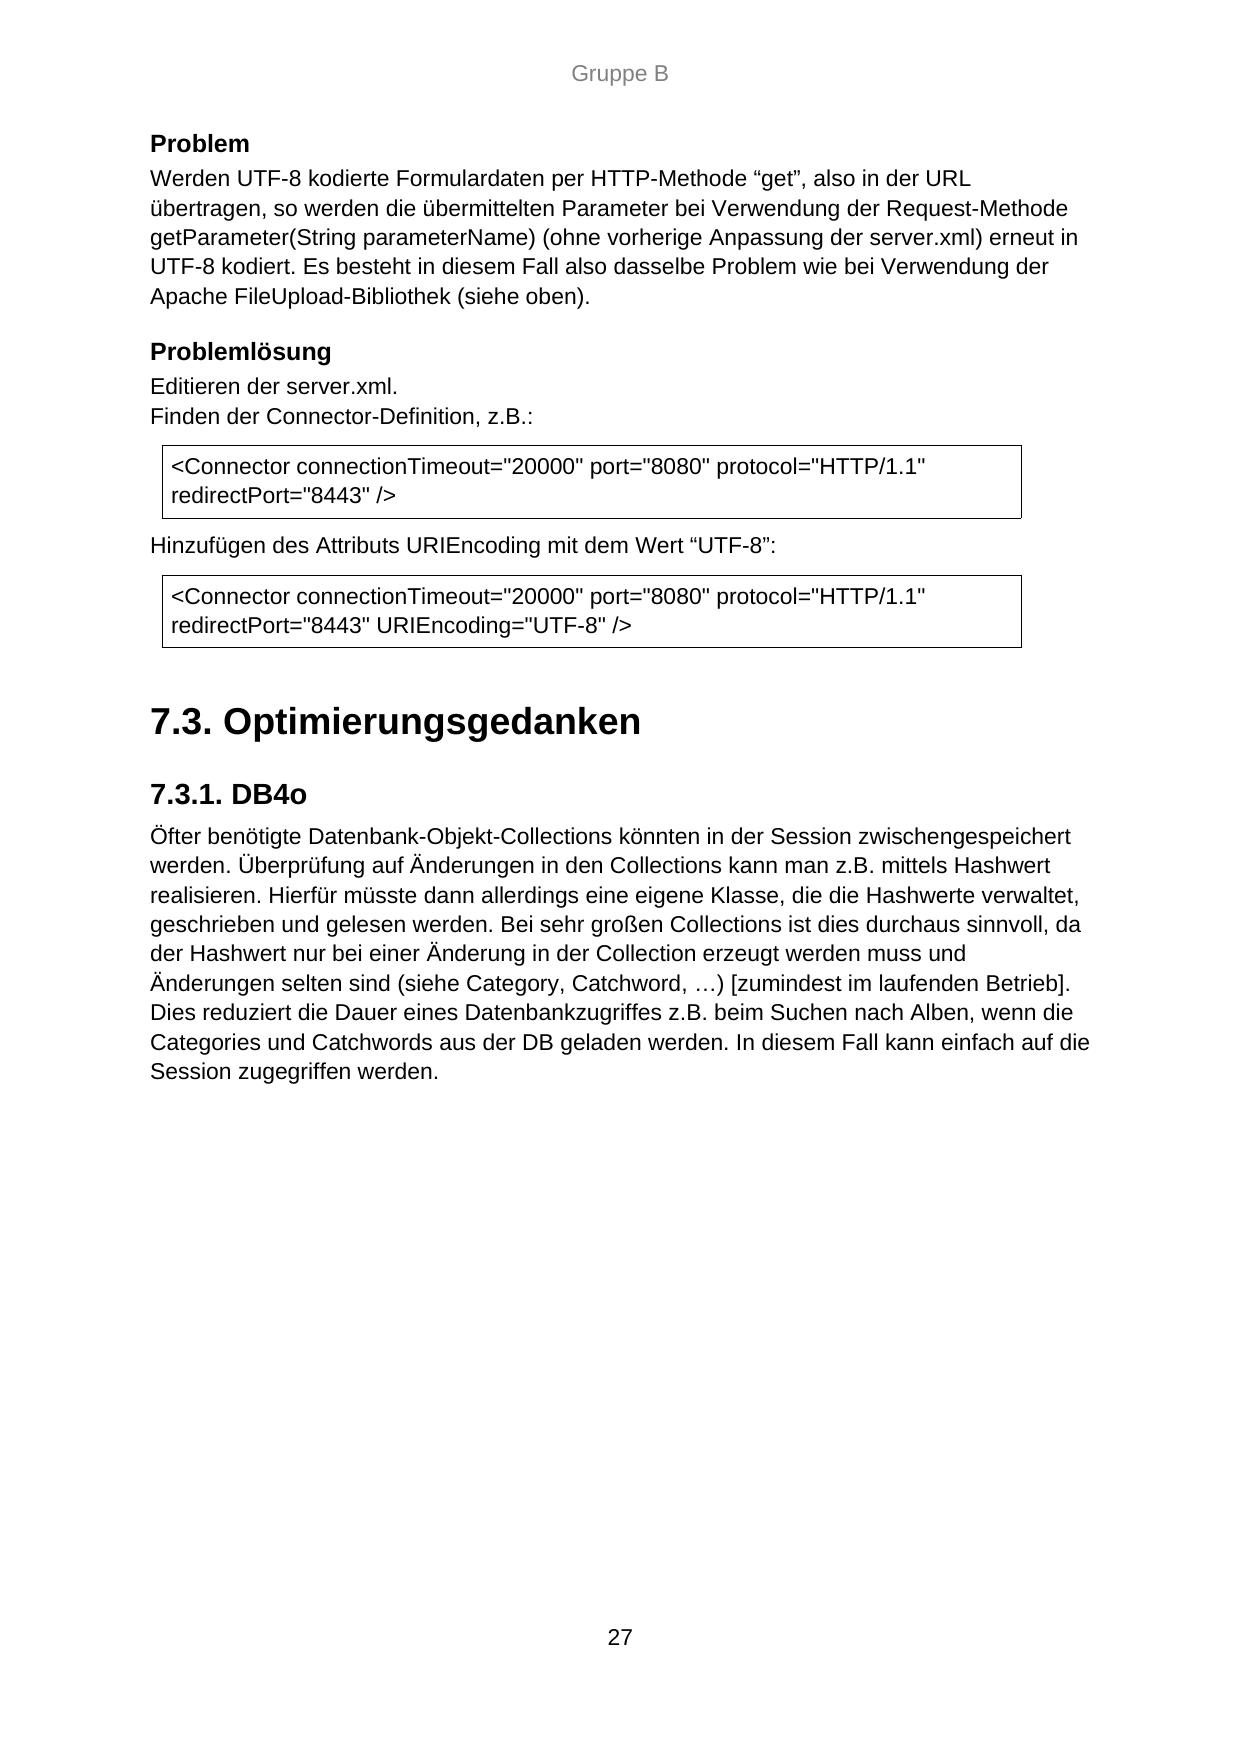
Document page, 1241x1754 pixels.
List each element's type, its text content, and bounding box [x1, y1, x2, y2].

text <Connector connectionTimeout="20000" port="8080" protocol="HTTP/1.1" redirectPort="8443" URIEncoding="UTF-8" /> [171, 583, 1012, 638]
text Werden UTF-8 kodierte Formulardaten per HTTP-Methode “get”, also in der URL übertragen, so werden die übermittelten Parameter bei Verwendung der Request-Methode getParameter(String parameterName) (ohne vorherige Anpassung der server.xml) erneut in UTF-8 kodiert. Es besteht in diesem Fall also dasselbe Problem wie bei Verwendung der Apache FileUpload-Bibliothek (siehe oben). [150, 166, 1090, 309]
text Editieren der server.xml. [150, 374, 1090, 400]
text Hinzufügen des Attributs URIEncoding mit dem Wert “UTF-8”: [150, 533, 1090, 559]
text Öfter benötigte Datenbank-Objekt-Collections könnten in der Session zwischengespeichert werden. Überprüfung auf Änderungen in den Collections kann man z.B. mittels Hashwert realisieren. Hierfür müsste dann allerdings eine eigene Klasse, die die Hashwerte verwaltet, geschrieben und gelesen werden. Bei sehr großen Collections ist dies durchaus sinnvoll, da der Hashwert nur bei einer Änderung in der Collection erzeugt werden muss und Änderungen selten sind (siehe Category, Catchword, …) [zumindest im laufenden Betrieb]. Dies reduziert die Dauer eines Datenbankzugriffes z.B. beim Suchen nach Alben, wenn die Categories und Catchwords aus der DB geladen werden. In diesem Fall kann einfach auf die Session zugegriffen werden. [150, 823, 1090, 1084]
subtitle DB4o [150, 778, 1090, 810]
text <Connector connectionTimeout="20000" port="8080" protocol="HTTP/1.1" redirectPort="8443" /> [171, 454, 1012, 509]
subtitle Optimierungsgedanken [150, 701, 1090, 742]
text Finden der Connector-Definition, z.B.: [150, 403, 1090, 429]
subtitle Problem [150, 130, 1090, 158]
subtitle Problemlösung [150, 338, 1090, 366]
